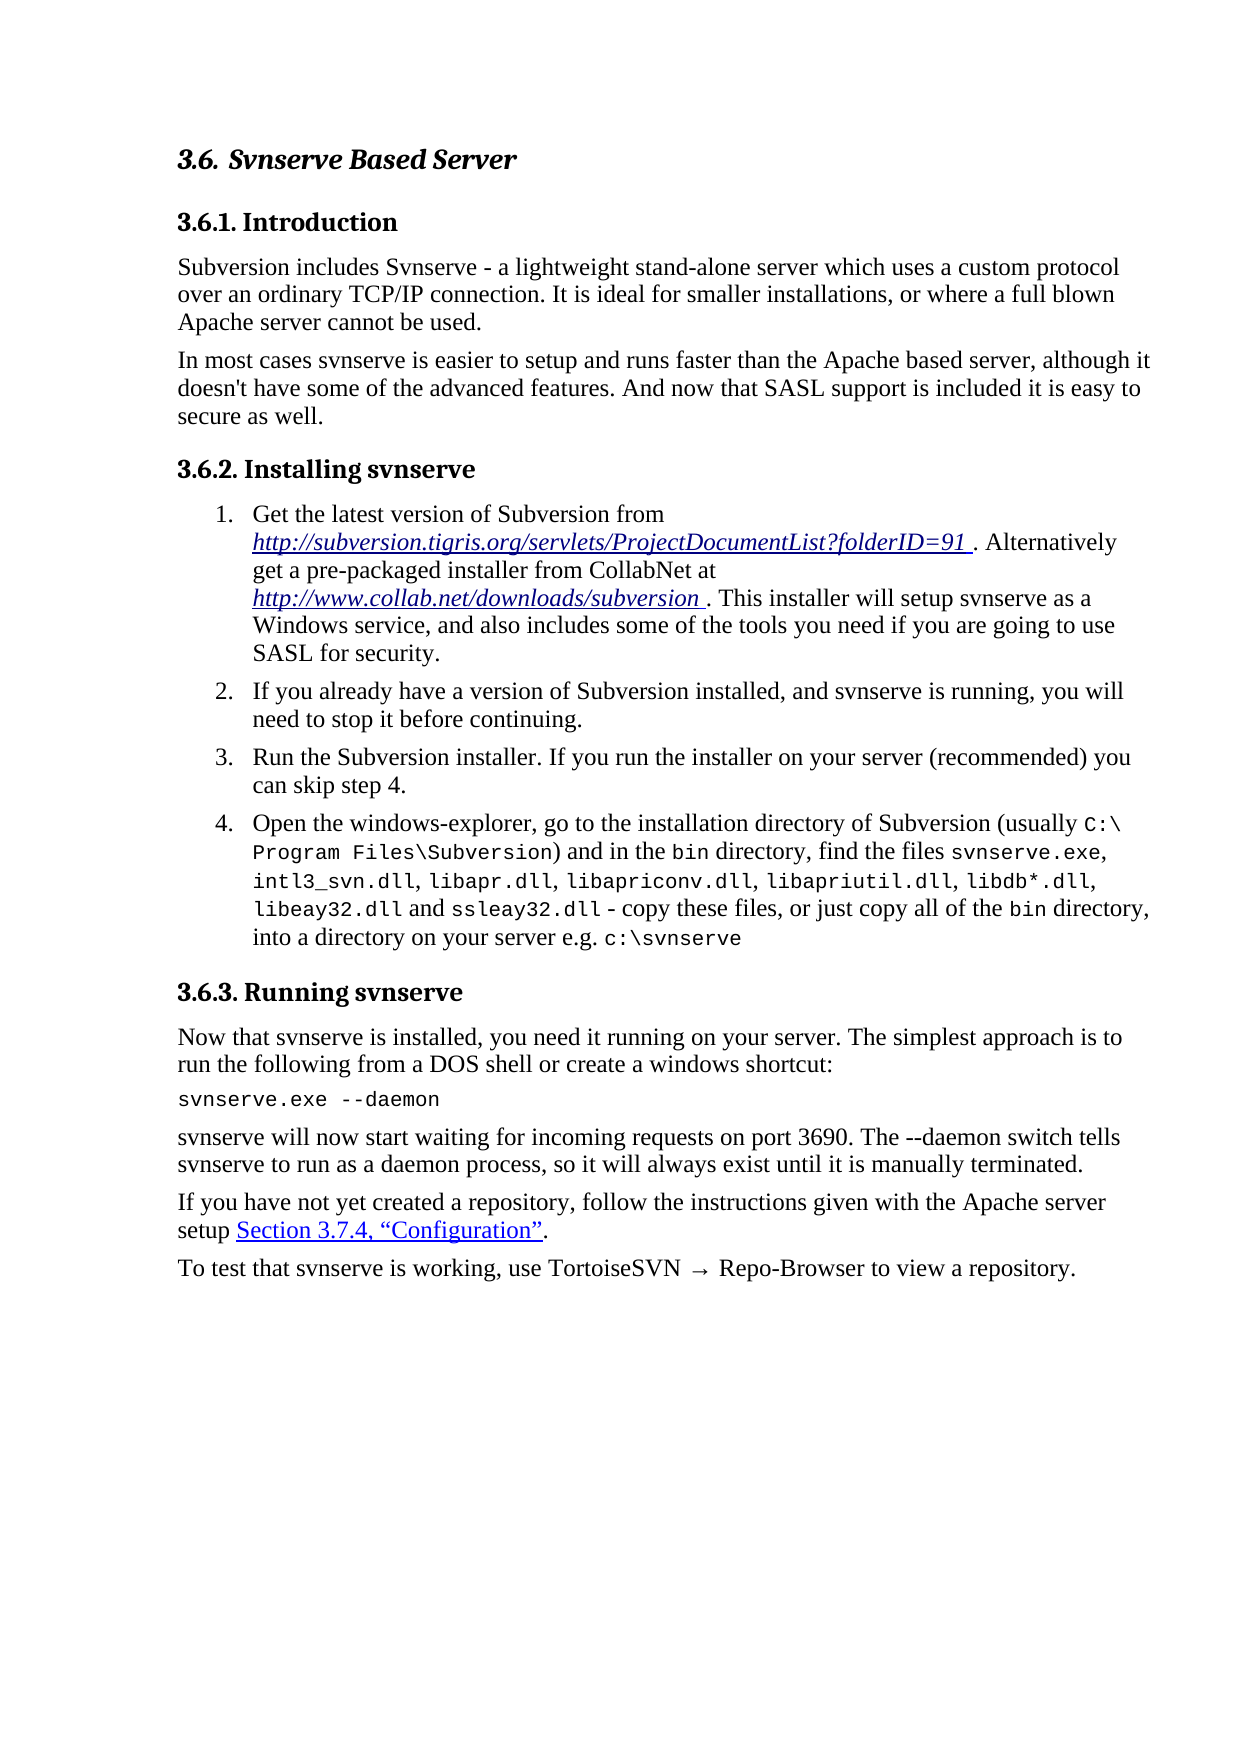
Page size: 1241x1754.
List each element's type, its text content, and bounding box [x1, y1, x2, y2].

subtitle 3.6.1. Introduction [177, 207, 1152, 238]
text If you have not yet created a repository, follow the instructions given with the Apache server setup Section 3.7.4, “Configuration”. [177, 1188, 1152, 1244]
subtitle 3.6. Svnserve Based Server [177, 143, 1152, 177]
text Now that svnserve is installed, you need it running on your server. The simplest approach is to run the following from a DOS shell or create a windows shortcut: [177, 1023, 1152, 1078]
list Get the latest version of Subversion from http://subversion.tigris.org/servlets/ProjectDocumentList?folderID=91 . Alternatively get a pre-packaged installer from CollabNet at http://www.collab.net/downloads/subversion . This installer will setup svnserve as a Windows service, and also includes some of the tools you need if you are going to use SASL for security. [215, 501, 1152, 667]
text Subversion includes Svnserve - a lightweight stand-alone server which uses a custom protocol over an ordinary TCP/IP connection. It is ideal for smaller installations, or where a full blown Apache server cannot be used. [177, 253, 1152, 336]
list If you already have a version of Subversion installed, and svnserve is running, you will need to stop it before continuing. [215, 677, 1152, 733]
subtitle 3.6.2. Installing svnserve [177, 454, 1152, 486]
text svnserve.exe --daemon [177, 1089, 1152, 1112]
text In most cases svnserve is easier to setup and runs faster than the Apache based server, although it doesn't have some of the advanced features. And now that SASL support is included it is easy to secure as well. [177, 346, 1152, 429]
text svnserve will now start waiting for incoming requests on port 3690. The --daemon switch tells svnserve to run as a daemon process, so it will always exist until it is manually terminated. [177, 1123, 1152, 1178]
list Open the windows-explorer, go to the installation directory of Subversion (usually C:\Program Files\Subversion) and in the bin directory, find the files svnserve.exe, intl3_svn.dll, libapr.dll, libapriconv.dll, libapriutil.dll, libdb*.dll, libeay32.dll and ssleay32.dll - copy these files, or just copy all of the bin directory, into a directory on your server e.g. c:\svnserve [215, 809, 1152, 952]
text To test that svnserve is working, use TortoiseSVN → Repo-Browser to view a repository. [177, 1254, 1152, 1282]
list Run the Subversion installer. If you run the installer on your server (recommended) you can skip step 4. [215, 743, 1152, 798]
subtitle 3.6.3. Running svnserve [177, 977, 1152, 1008]
